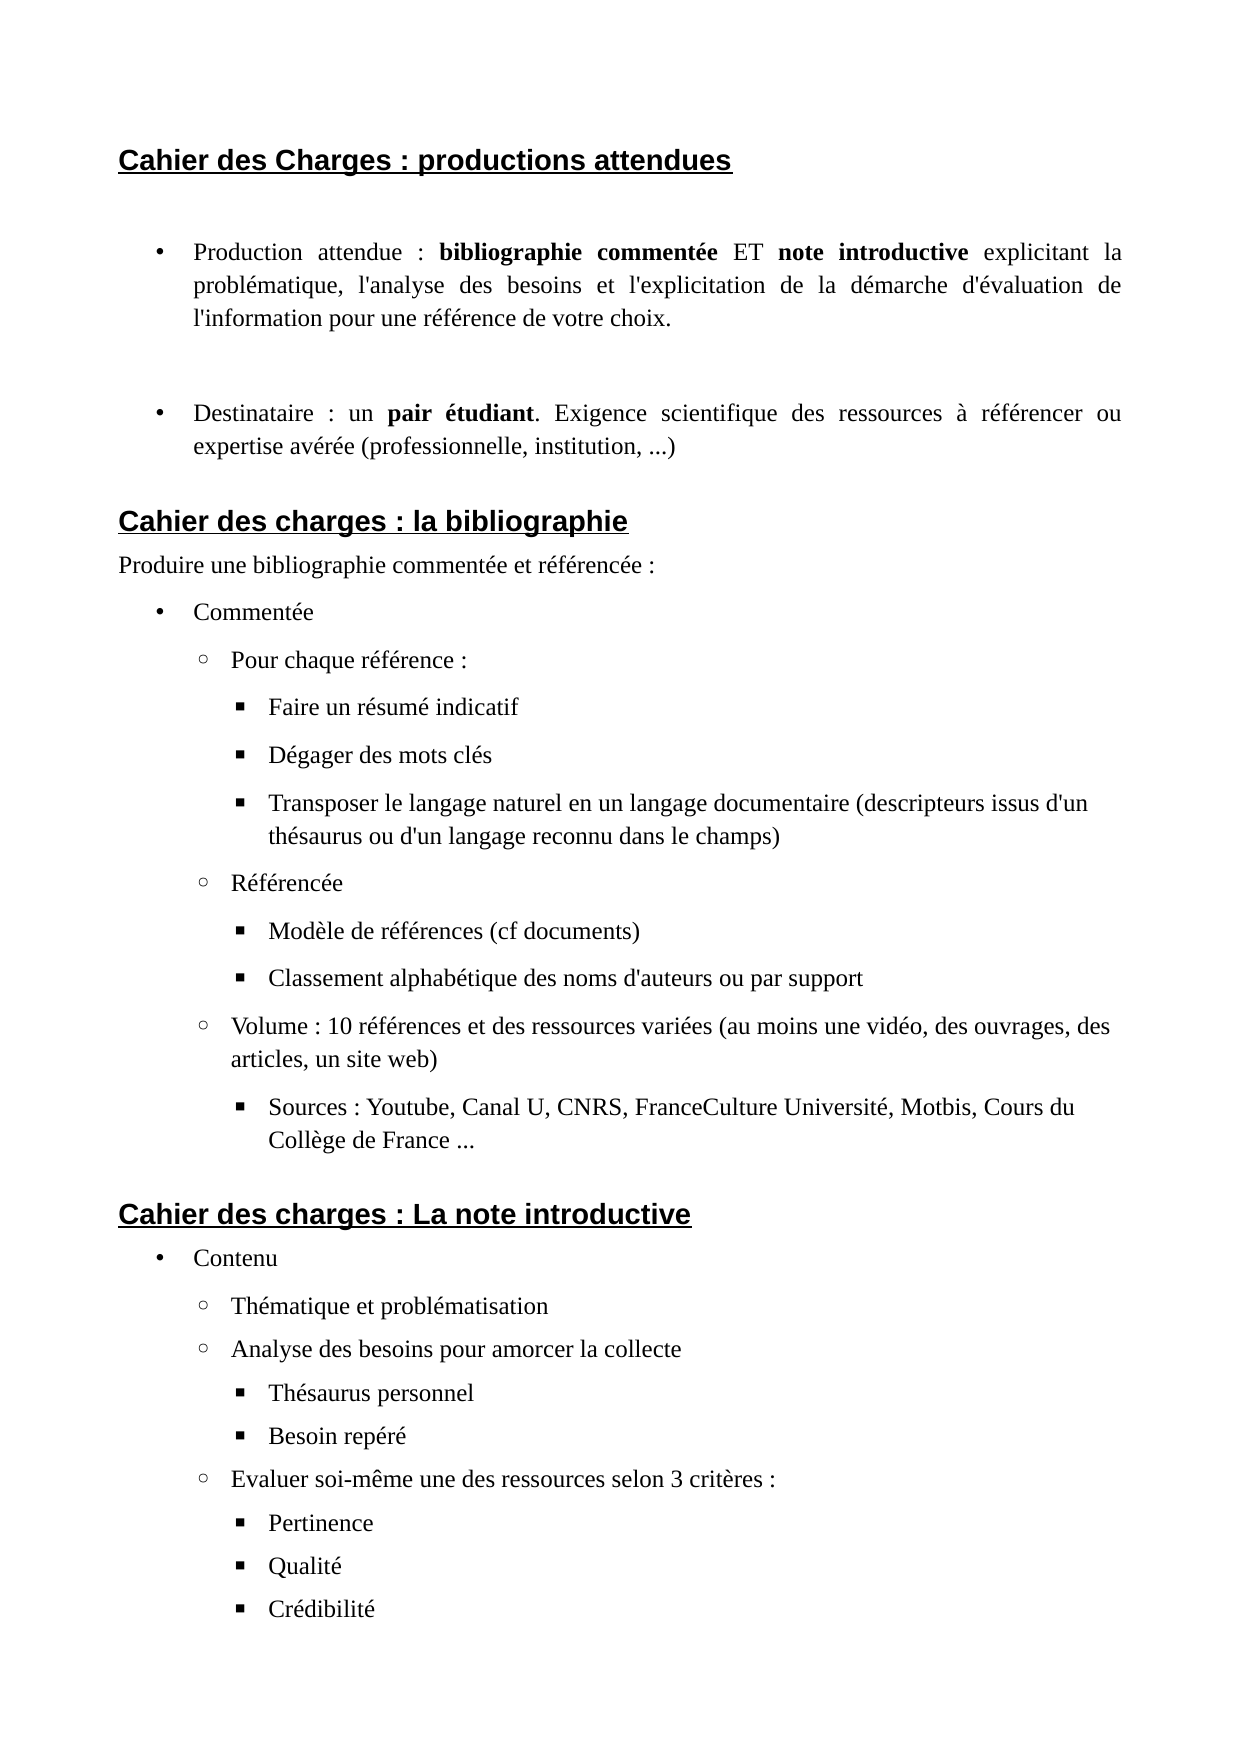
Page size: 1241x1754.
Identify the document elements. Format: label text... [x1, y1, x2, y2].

list Analyse des besoins pour amorcer la collecte [193, 1334, 1122, 1363]
subtitle Cahier des Charges : productions attendues [118, 143, 1122, 177]
list Dégager des mots clés [231, 740, 1122, 769]
list Transposer le langage naturel en un langage documentaire (descripteurs issus d'un thésaurus ou d'un langage reconnu dans le champs) [231, 788, 1122, 849]
list Pour chaque référence : [193, 645, 1122, 674]
list Modèle de références (cf documents) [231, 916, 1122, 945]
list Besoin repéré [231, 1421, 1122, 1450]
list Thématique et problématisation [193, 1291, 1122, 1320]
list Destinataire : un pair étudiant. Exigence scientifique des ressources à référencer ou expertise avérée (professionnelle, institution, ...) [156, 398, 1122, 460]
list Production attendue : bibliographie commentée ET note introductive explicitant la problématique, l'analyse des besoins et l'explicitation de la démarche d'évaluation de l'information pour une référence de votre choix. [156, 237, 1122, 332]
list Qualité [231, 1551, 1122, 1580]
list Evaluer soi-même une des ressources selon 3 critères : [193, 1464, 1122, 1493]
list Contenu [156, 1243, 1122, 1272]
subtitle Cahier des charges : la bibliographie [118, 504, 1122, 537]
list Pertinence [231, 1508, 1122, 1536]
list Sources : Youtube, Canal U, CNRS, FranceCulture Université, Motbis, Cours du Collège de France ... [231, 1092, 1122, 1153]
list Faire un résumé indicatif [231, 692, 1122, 721]
list Classement alphabétique des noms d'auteurs ou par support [231, 963, 1122, 992]
list Référencée [193, 868, 1122, 897]
list Commentée [156, 597, 1122, 626]
list Thésaurus personnel [231, 1378, 1122, 1406]
text Produire une bibliographie commentée et référencée : [118, 550, 1122, 578]
list Crédibilité [231, 1594, 1122, 1623]
list Volume : 10 références et des ressources variées (au moins une vidéo, des ouvrages, des articles, un site web) [193, 1011, 1122, 1073]
subtitle Cahier des charges : La note introductive [118, 1197, 1122, 1231]
